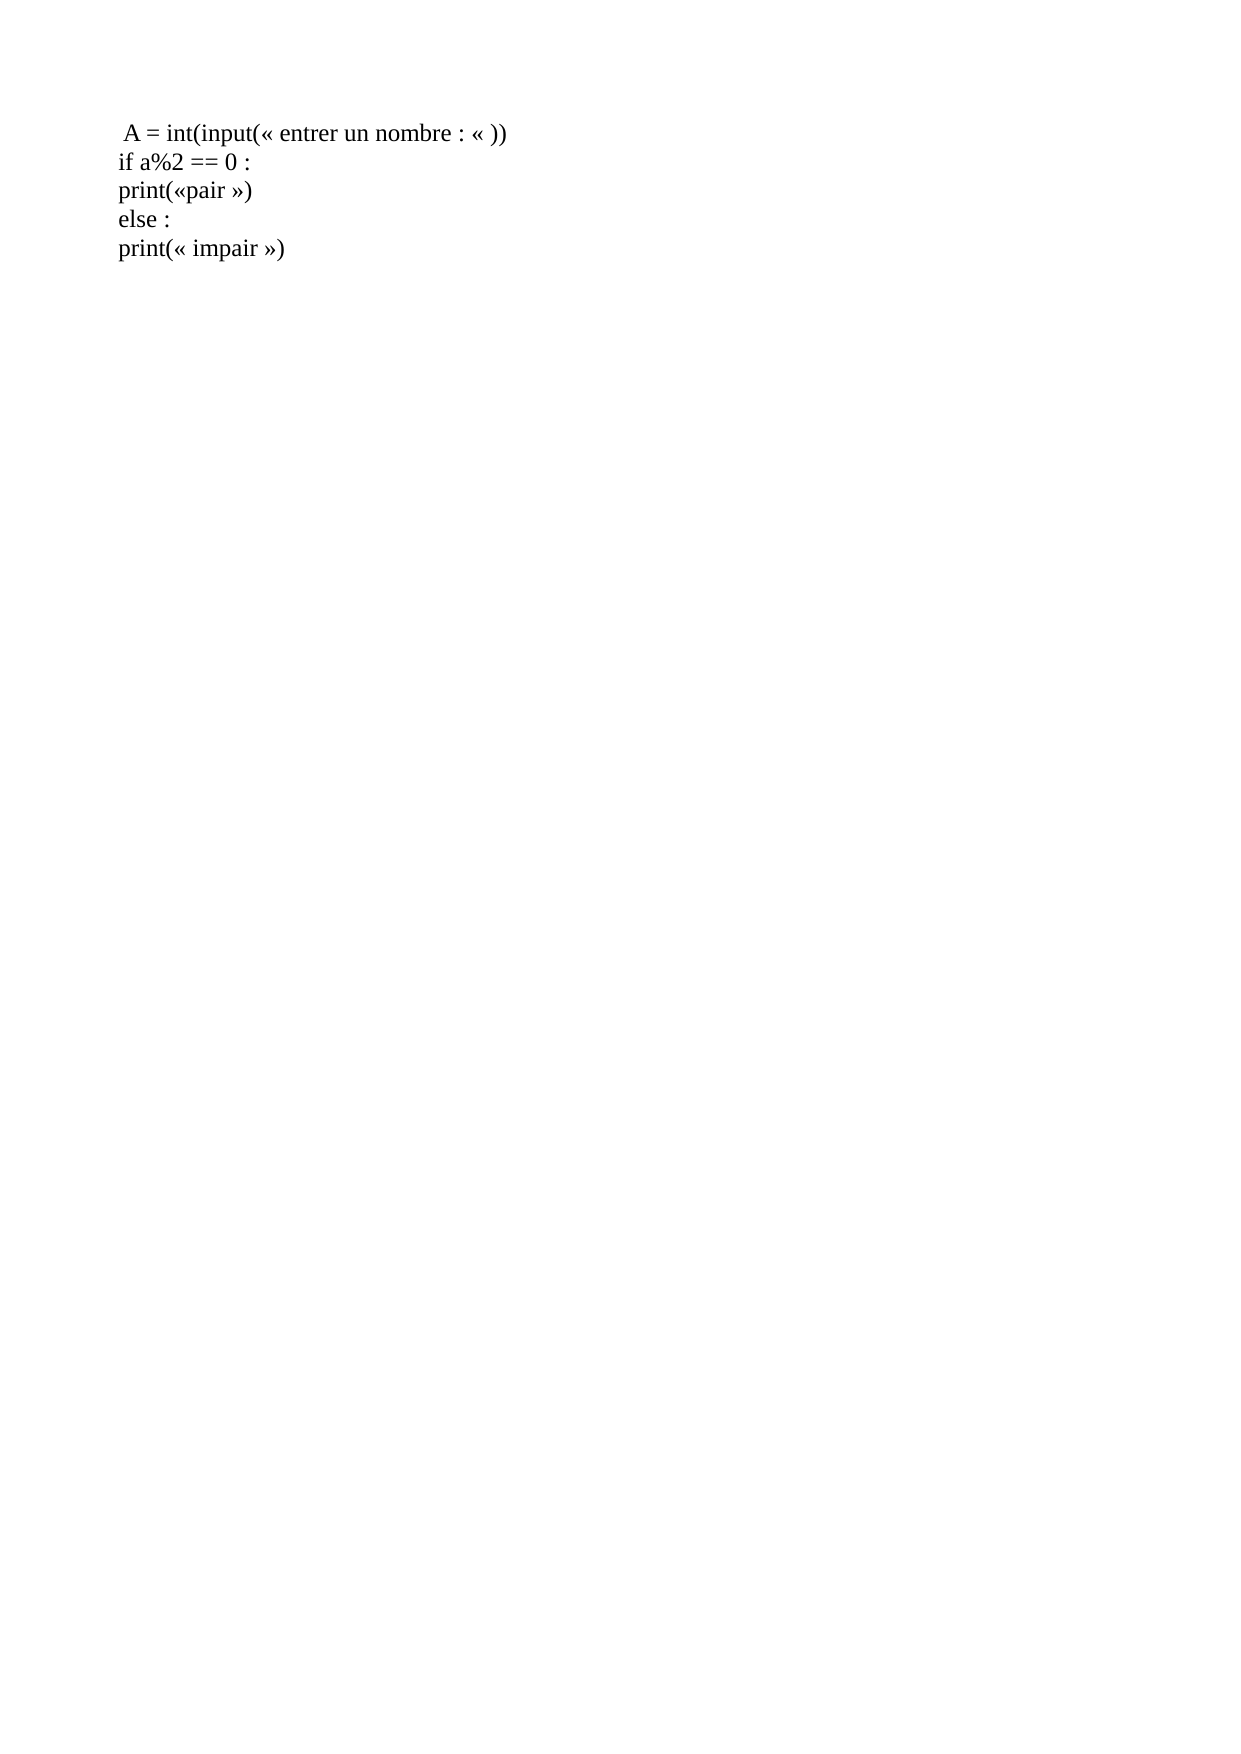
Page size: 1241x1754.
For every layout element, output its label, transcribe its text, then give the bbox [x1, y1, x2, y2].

text else : [118, 204, 1122, 233]
text A = int(input(« entrer un nombre : « )) [118, 118, 1122, 147]
text if a%2 == 0 : [118, 147, 1122, 176]
text print(«pair ») [118, 176, 1122, 204]
text print(« impair ») [118, 233, 1122, 262]
